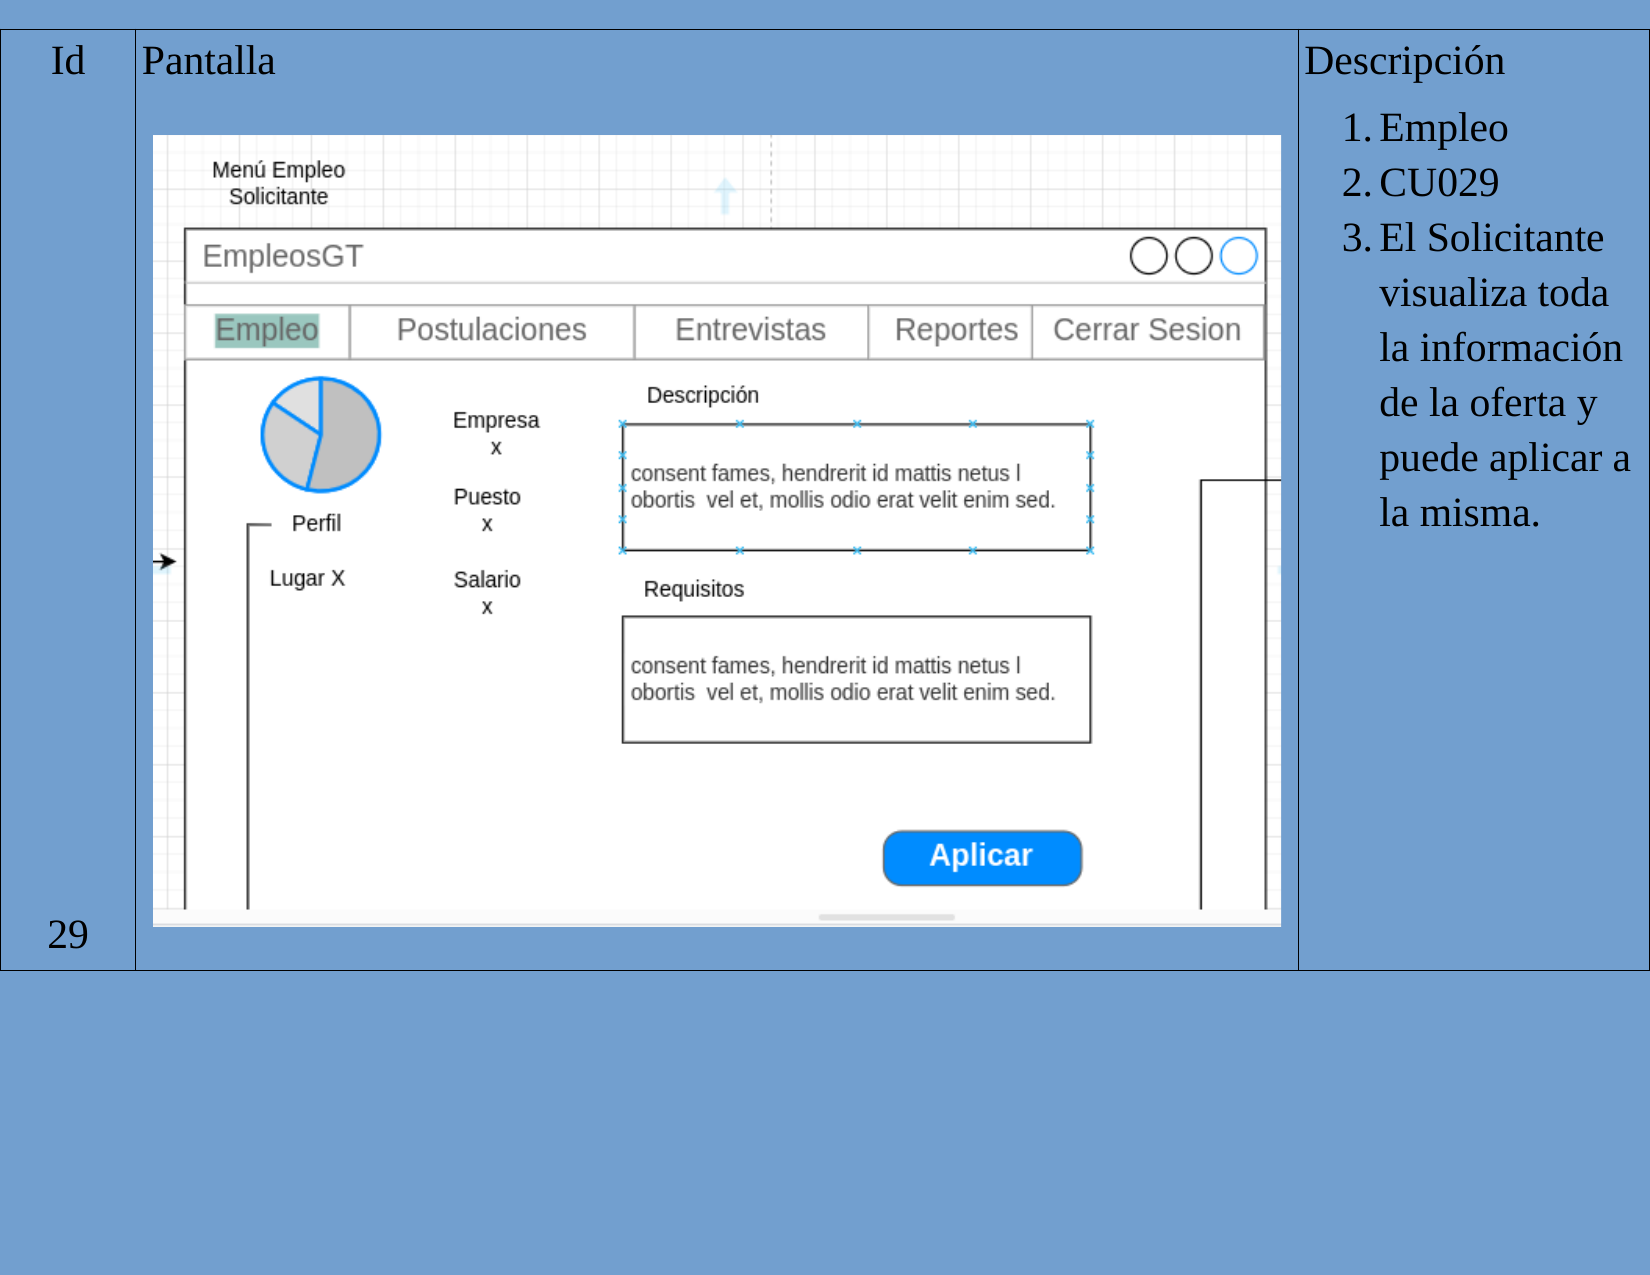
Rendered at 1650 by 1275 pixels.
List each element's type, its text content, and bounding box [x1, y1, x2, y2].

table_header Pantalla [136, 30, 1298, 96]
table_header Id [1, 30, 135, 96]
picture [153, 135, 1282, 927]
table_cell 29 [1, 96, 135, 970]
table_header Descripción [1299, 30, 1649, 96]
table_cell [136, 96, 1298, 970]
table_cell Empleo CU029 El Solicitante visualiza toda la información de la oferta y puede aplicar a la misma. [1299, 96, 1649, 970]
